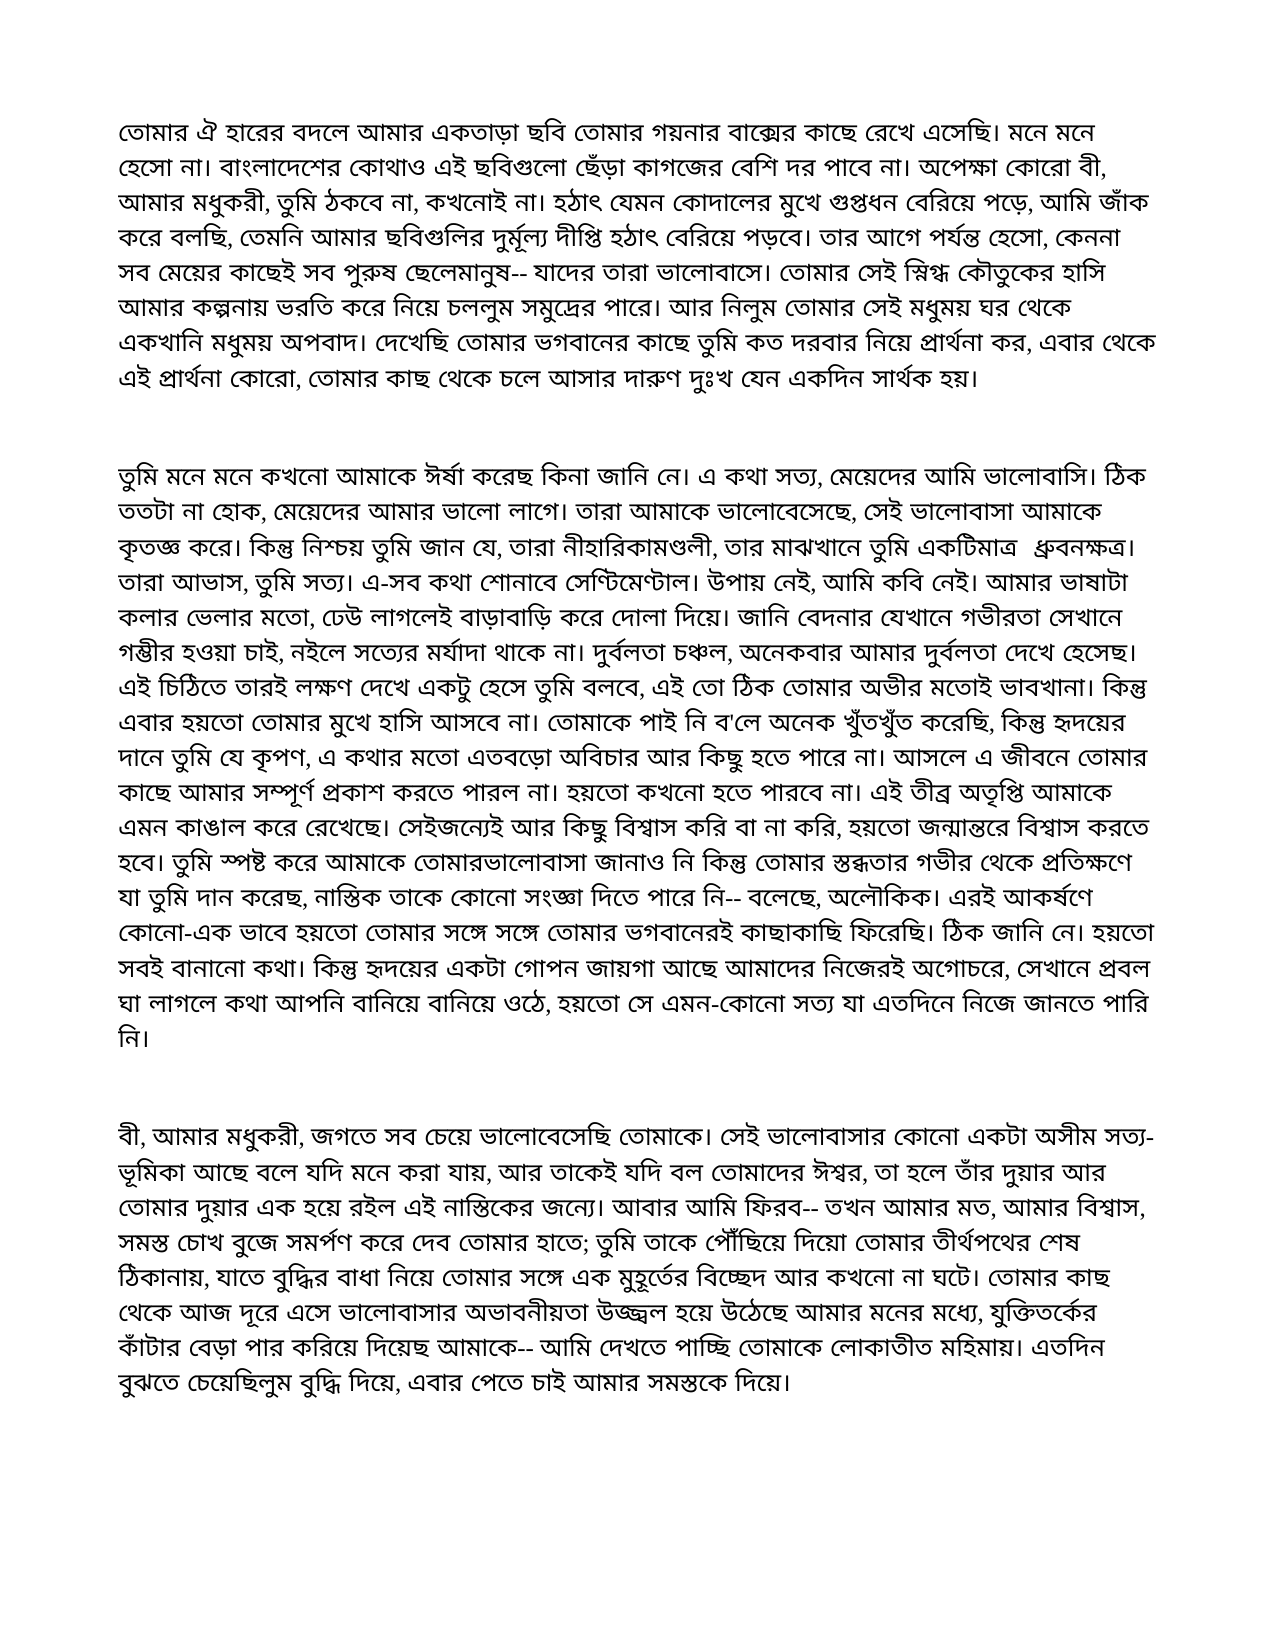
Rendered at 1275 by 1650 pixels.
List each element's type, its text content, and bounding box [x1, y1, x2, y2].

text বী, আমার মধুকরী, জগতে সব চেয়ে ভালোবেসেছি তোমাকে। সেই ভালোবাসার কোনো একটা অসীম সত্য-ভূমিকা আছে বলে যদি মনে করা যায়, আর তাকেই যদি বল তোমাদের ঈশ্বর, তা হলে তাঁর দুয়ার আর তোমার দুয়ার এক হয়ে রইল এই নাস্তিকের জন্যে। আবার আমি ফিরব-- তখন আমার মত, আমার বিশ্বাস, সমস্ত চোখ বুজে সমর্পণ করে দেব তোমার হাতে; তুমি তাকে পৌঁছিয়ে দিয়ো তোমার তীর্থপথের শেষ ঠিকানায়, যাতে বুদ্ধির বাধা নিয়ে তোমার সঙ্গে এক মুহূর্তের বিচ্ছেদ আর কখনো না ঘটে। তোমার কাছ থেকে আজ দূরে এসে ভালোবাসার অভাবনীয়তা উজ্জ্বল হয়ে উঠেছে আমার মনের মধ্যে, যুক্তিতর্কের কাঁটার বেড়া পার করিয়ে দিয়েছ আমাকে-- আমি দেখতে পাচ্ছি তোমাকে লোকাতীত মহিমায়। এতদিন বুঝতে চেয়েছিলুম বুদ্ধি দিয়ে, এবার পেতে চাই আমার সমস্তকে দিয়ে। [118, 1122, 1157, 1397]
text তোমার ঐ হারের বদলে আমার একতাড়া ছবি তোমার গয়নার বাক্সের কাছে রেখে এসেছি। মনে মনে হেসো না। বাংলাদেশের কোথাও এই ছবিগুলো ছেঁড়া কাগজের বেশি দর পাবে না। অপেক্ষা কোরো বী, আমার মধুকরী, তুমি ঠকবে না, কখনোই না। হঠাৎ যেমন কোদালের মুখে গুপ্তধন বেরিয়ে পড়ে, আমি জাঁক করে বলছি, তেমনি আমার ছবিগুলির দুর্মূল্য দীপ্তি হঠাৎ বেরিয়ে পড়বে। তার আগে পর্যন্ত হেসো, কেননা সব মেয়ের কাছেই সব পুরুষ ছেলেমানুষ-- যাদের তারা ভালোবাসে। তোমার সেই স্নিগ্ধ কৌতুকের হাসি আমার কল্পনায় ভরতি করে নিয়ে চললুম সমুদ্রের পারে। আর নিলুম তোমার সেই মধুময় ঘর থেকে একখানি মধুময় অপবাদ। দেখেছি তোমার ভগবানের কাছে তুমি কত দরবার নিয়ে প্রার্থনা কর, এবার থেকে এই প্রার্থনা কোরো, তোমার কাছ থেকে চলে আসার দারুণ দুঃখ যেন একদিন সার্থক হয়। [118, 118, 1157, 393]
text তুমি মনে মনে কখনো আমাকে ঈর্ষা করেছ কিনা জানি নে। এ কথা সত্য, মেয়েদের আমি ভালোবাসি। ঠিক ততটা না হোক, মেয়েদের আমার ভালো লাগে। তারা আমাকে ভালোবেসেছে, সেই ভালোবাসা আমাকে কৃতজ্ঞ করে। কিন্তু নিশ্চয় তুমি জান যে, তারা নীহারিকামণ্ডলী, তার মাঝখানে তুমি একটিমাত্র ধ্রুবনক্ষত্র। তারা আভাস, তুমি সত্য। এ-সব কথা শোনাবে সেণ্টিমেণ্টাল। উপায় নেই, আমি কবি নেই। আমার ভাষাটা কলার ভেলার মতো, ঢেউ লাগলেই বাড়াবাড়ি করে দোলা দিয়ে। জানি বেদনার যেখানে গভীরতা সেখানে গম্ভীর হওয়া চাই, নইলে সত্যের মর্যাদা থাকে না। দুর্বলতা চঞ্চল, অনেকবার আমার দুর্বলতা দেখে হেসেছ। এই চিঠিতে তারই লক্ষণ দেখে একটু হেসে তুমি বলবে, এই তো ঠিক তোমার অভীর মতোই ভাবখানা। কিন্তু এবার হয়তো তোমার মুখে হাসি আসবে না। তোমাকে পাই নি ব'লে অনেক খুঁতখুঁত করেছি, কিন্তু হৃদয়ের দানে তুমি যে কৃপণ, এ কথার মতো এতবড়ো অবিচার আর কিছু হতে পারে না। আসলে এ জীবনে তোমার কাছে আমার সম্পূর্ণ প্রকাশ করতে পারল না। হয়তো কখনো হতে পারবে না। এই তীব্র অতৃপ্তি আমাকে এমন কাঙাল করে রেখেছে। সেইজন্যেই আর কিছু বিশ্বাস করি বা না করি, হয়তো জন্মান্তরে বিশ্বাস করতে হবে। তুমি স্পষ্ট করে আমাকে তোমারভালোবাসা জানাও নি কিন্তু তোমার স্তব্ধতার গভীর থেকে প্রতিক্ষণে যা তুমি দান করেছ, নাস্তিক তাকে কোনো সংজ্ঞা দিতে পারে নি-- বলেছে, অলৌকিক। এরই আকর্ষণে কোনো-এক ভাবে হয়তো তোমার সঙ্গে সঙ্গে তোমার ভগবানেরই কাছাকাছি ফিরেছি। ঠিক জানি নে। হয়তো সবই বানানো কথা। কিন্তু হৃদয়ের একটা গোপন জায়গা আছে আমাদের নিজেরই অগোচরে, সেখানে প্রবল ঘা লাগলে কথা আপনি বানিয়ে বানিয়ে ওঠে, হয়তো সে এমন-কোনো সত্য যা এতদিনে নিজে জানতে পারি নি। [118, 462, 1157, 1053]
